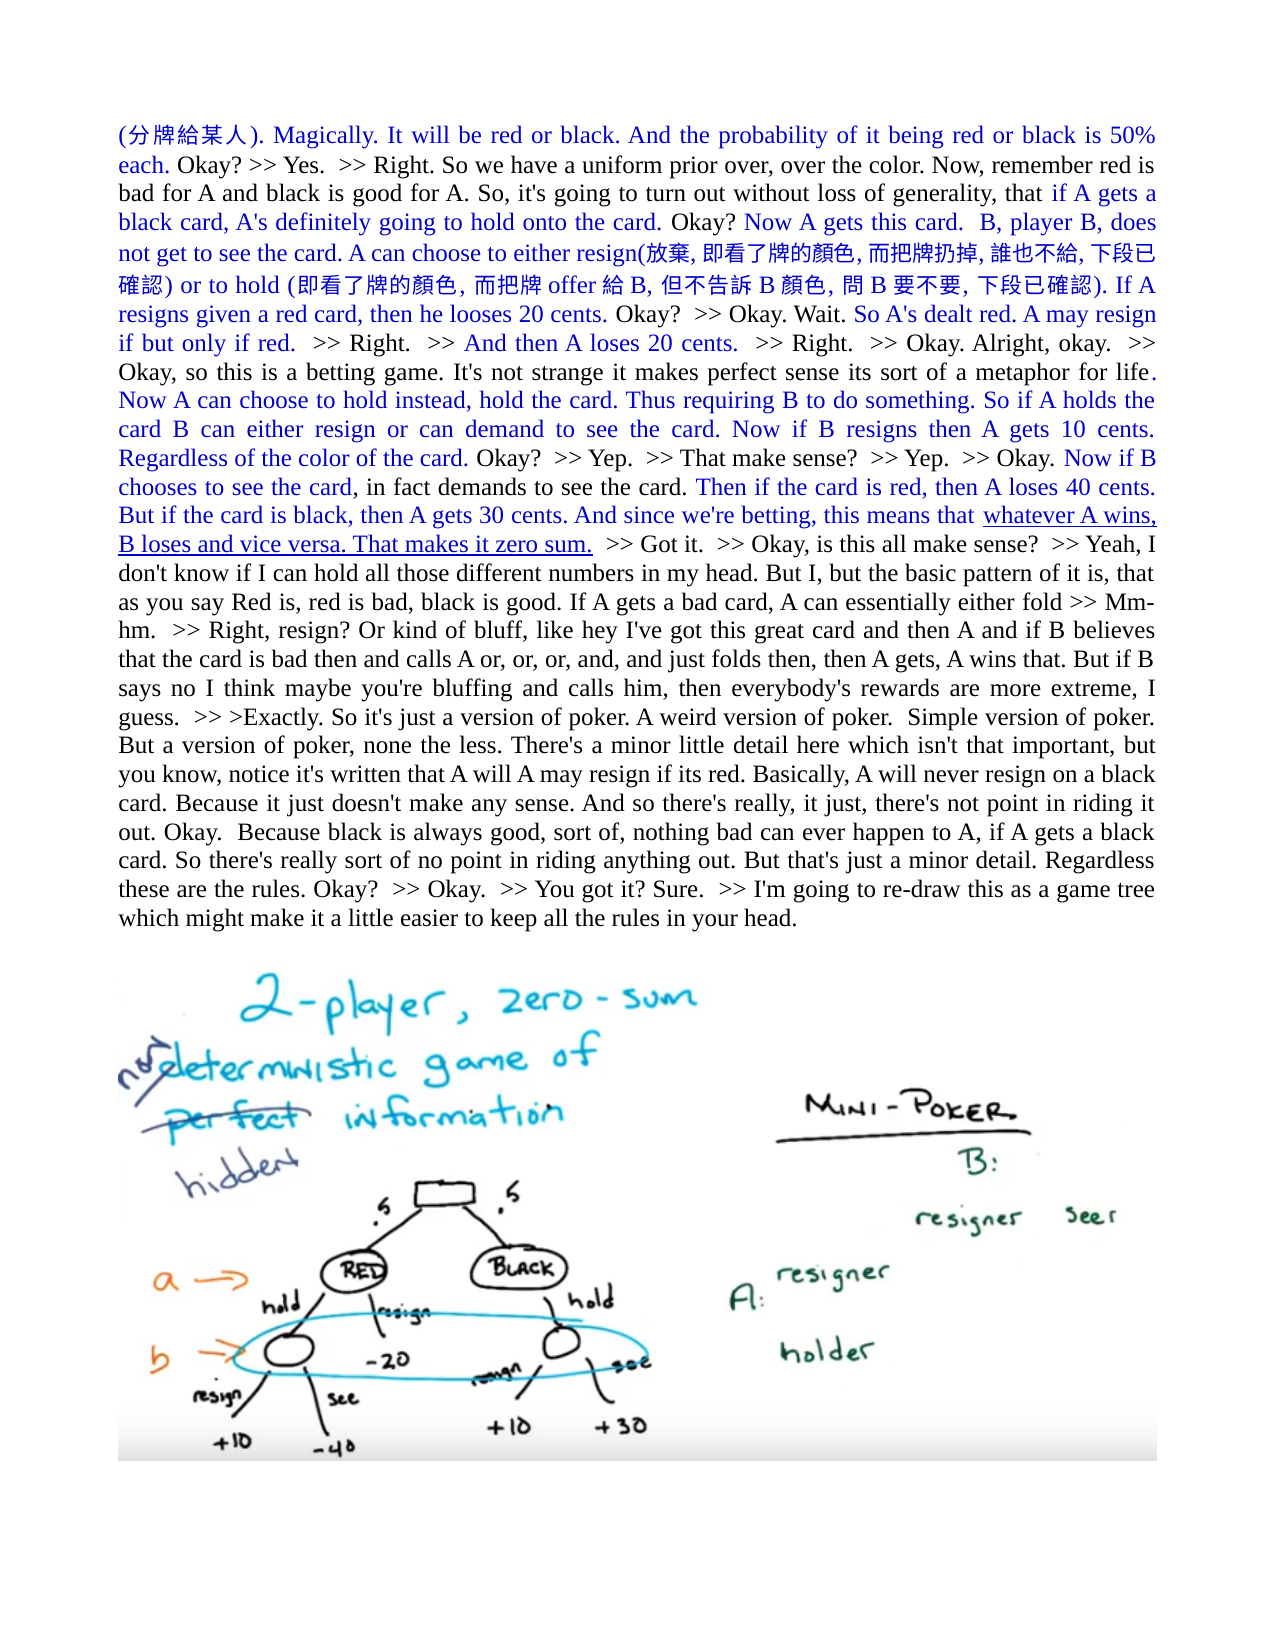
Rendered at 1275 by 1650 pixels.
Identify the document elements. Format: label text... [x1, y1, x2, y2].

text (分牌給某人). Magically. It will be red or black. And the probability of it being red or black is 50% each. Okay? >> Yes. >> Right. So we have a uniform prior over, over the color. Now, remember red is bad for A and black is good for A. So, it's going to turn out without loss of generality, that if A gets a black card, A's definitely going to hold onto the card. Okay? Now A gets this card. B, player B, does not get to see the card. A can choose to either resign(放棄, 即看了牌的顏色, 而把牌扔掉, 誰也不給, 下段已確認) or to hold (即看了牌的顏色, 而把牌offer給B, 但不告訴B顏色, 問B要不要, 下段已確認). If A resigns given a red card, then he looses 20 cents. Okay? >> Okay. Wait. So A's dealt red. A may resign if but only if red. >> Right. >> And then A loses 20 cents. >> Right. >> Okay. Alright, okay. >> Okay, so this is a betting game. It's not strange it makes perfect sense its sort of a metaphor for life. Now A can choose to hold instead, hold the card. Thus requiring B to do something. So if A holds the card B can either resign or can demand to see the card. Now if B resigns then A gets 10 cents. Regardless of the color of the card. Okay? >> Yep. >> That make sense? >> Yep. >> Okay. Now if B chooses to see the card, in fact demands to see the card. Then if the card is red, then A loses 40 cents. But if the card is black, then A gets 30 cents. And since we're betting, this means that whatever A wins, B loses and vice versa. That makes it zero sum. >> Got it. >> Okay, is this all make sense? >> Yeah, I don't know if I can hold all those different numbers in my head. But I, but the basic pattern of it is, that as you say Red is, red is bad, black is good. If A gets a bad card, A can essentially either fold >> Mm-hm. >> Right, resign? Or kind of bluff, like hey I've got this great card and then A and if B believes that the card is bad then and calls A or, or, or, and, and just folds then, then A gets, A wins that. But if B says no I think maybe you're bluffing and calls him, then everybody's rewards are more extreme, I guess. >> >Exactly. So it's just a version of poker. A weird version of poker. Simple version of poker. But a version of poker, none the less. There's a minor little detail here which isn't that important, but you know, notice it's written that A will A may resign if its red. Basically, A will never resign on a black card. Because it just doesn't make any sense. And so there's really, it just, there's not point in riding it out. Okay. Because black is always good, sort of, nothing bad can ever happen to A, if A gets a black card. So there's really sort of no point in riding anything out. But that's just a minor detail. Regardless these are the rules. Okay? >> Okay. >> You got it? Sure. >> I'm going to re-draw this as a game tree which might make it a little easier to keep all the rules in your head. [118, 118, 1157, 932]
picture [118, 960, 1157, 1461]
